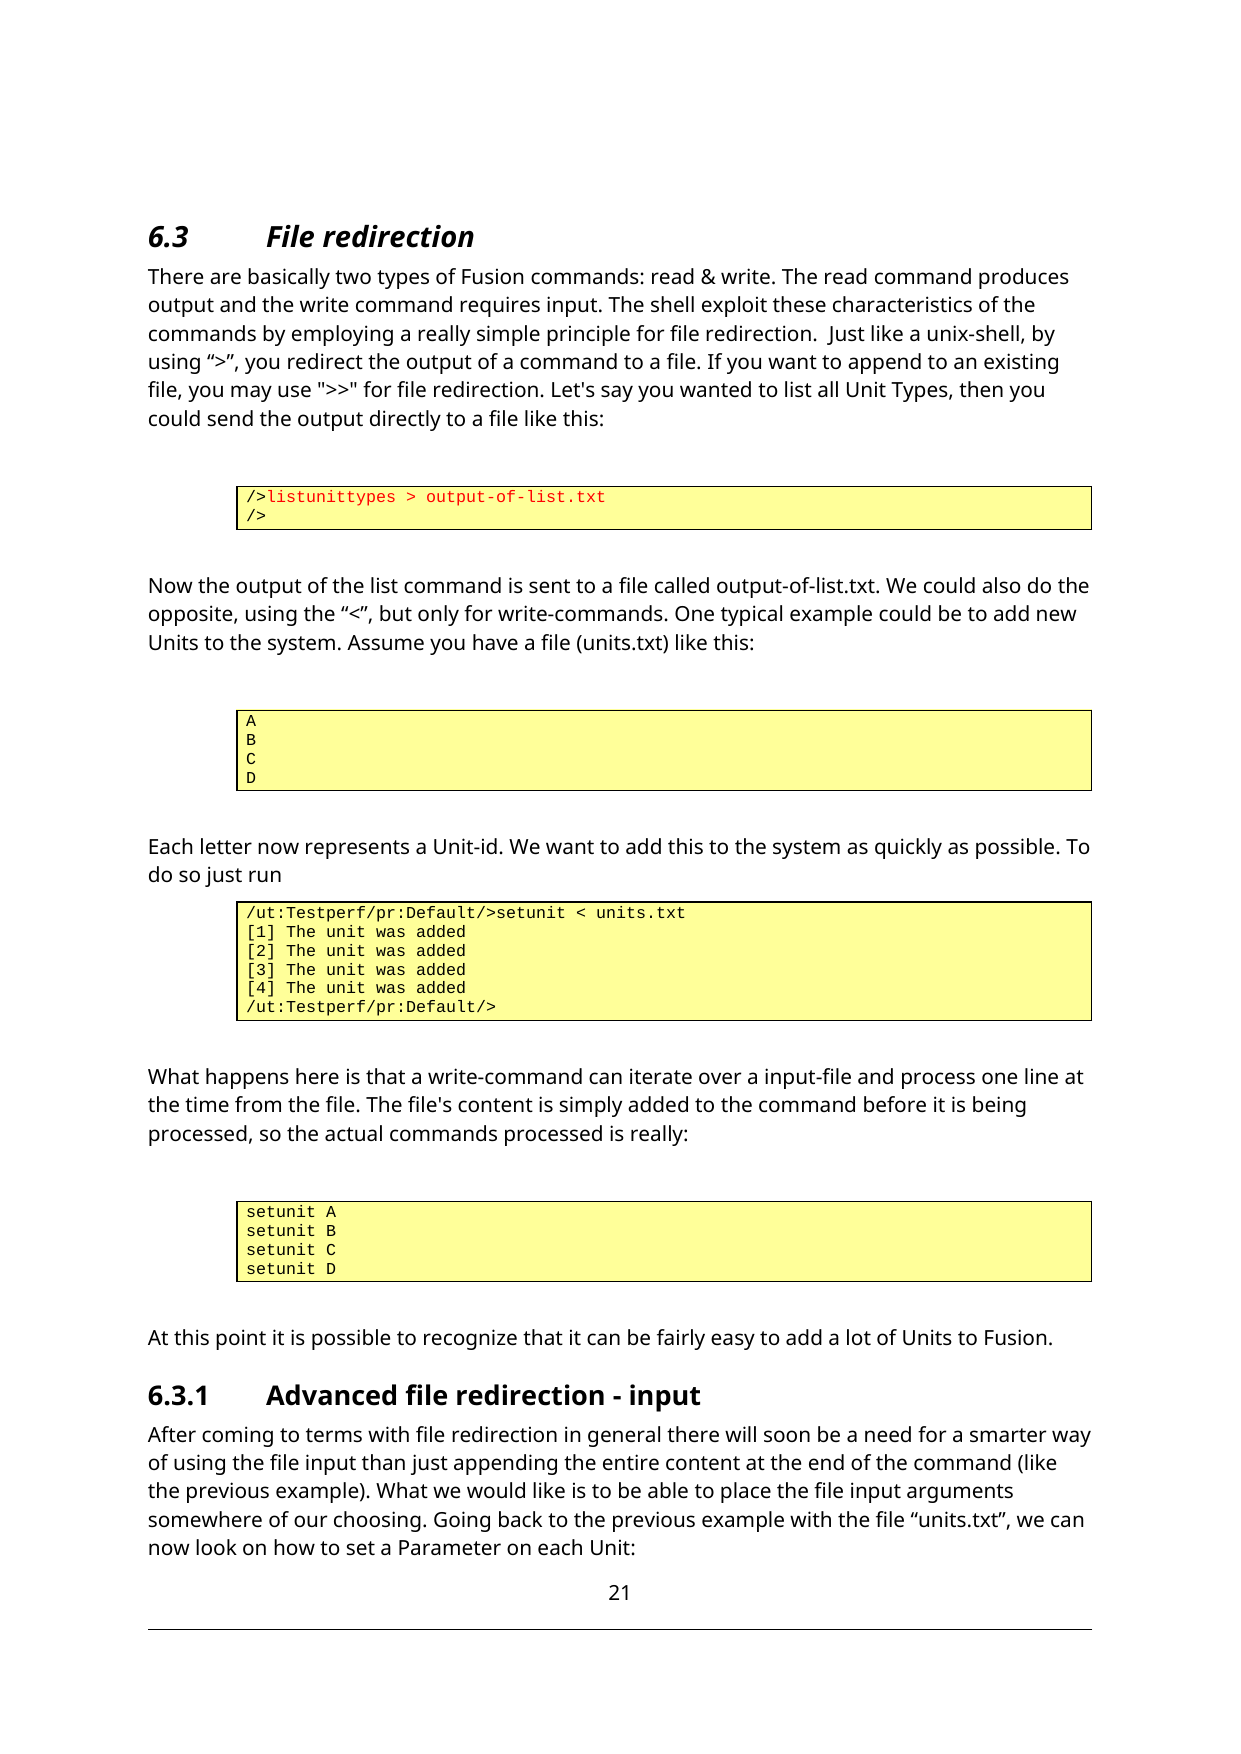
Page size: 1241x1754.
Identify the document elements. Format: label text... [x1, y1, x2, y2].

text [4] The unit was added [238, 977, 1091, 996]
text setunit A [238, 1202, 1091, 1219]
text setunit C [238, 1238, 1091, 1257]
text A [238, 711, 1091, 728]
text There are basically two types of Fusion commands: read & write. The read command produces output and the write command requires input. The shell exploit these characteristics of the commands by employing a really simple principle for file redirection. Just like a unix-shell, by using “>”, you redirect the output of a command to a file. If you want to append to an existing file, you may use ">>" for file redirection. Let's say you wanted to list all Unit Types, then you could send the output directly to a file like this: [148, 262, 1092, 432]
text /ut:Testperf/pr:Default/>setunit < units.txt [238, 903, 1091, 920]
text />listunittypes > output-of-list.txt [238, 487, 1091, 505]
text D [238, 766, 1091, 790]
text What happens here is that a write-command can iterate over a input-file and process one line at the time from the file. The file's content is simply added to the command before it is being processed, so the actual commands processed is really: [148, 1062, 1092, 1147]
text Each letter now represents a Unit-id. We want to add this to the system as quickly as possible. To do so just run [148, 832, 1092, 889]
text [1] The unit was added [238, 920, 1091, 939]
text Now the output of the list command is sent to a file called output-of-list.txt. We could also do the opposite, using the “<”, but only for write-commands. One typical example could be to add new Units to the system. Assume you have a file (units.txt) like this: [148, 571, 1092, 656]
text setunit D [238, 1257, 1091, 1281]
text [3] The unit was added [238, 958, 1091, 977]
text B [238, 728, 1091, 747]
text C [238, 747, 1091, 766]
text [2] The unit was added [238, 939, 1091, 958]
text After coming to terms with file redirection in general there will soon be a need for a smarter way of using the file input than just appending the entire content at the end of the command (like the previous example). What we would like is to be able to place the file input arguments somewhere of our choosing. Going back to the previous example with the file “units.txt”, we can now look on how to set a Parameter on each Unit: [148, 1420, 1092, 1562]
text setunit B [238, 1219, 1091, 1238]
text /ut:Testperf/pr:Default/> [238, 996, 1091, 1020]
text At this point it is possible to recognize that it can be fairly easy to add a lot of Units to Fusion. [148, 1323, 1092, 1352]
subtitle Advanced file redirection - input [148, 1377, 1092, 1413]
text /> [238, 505, 1091, 529]
subtitle File redirection [148, 216, 1092, 256]
